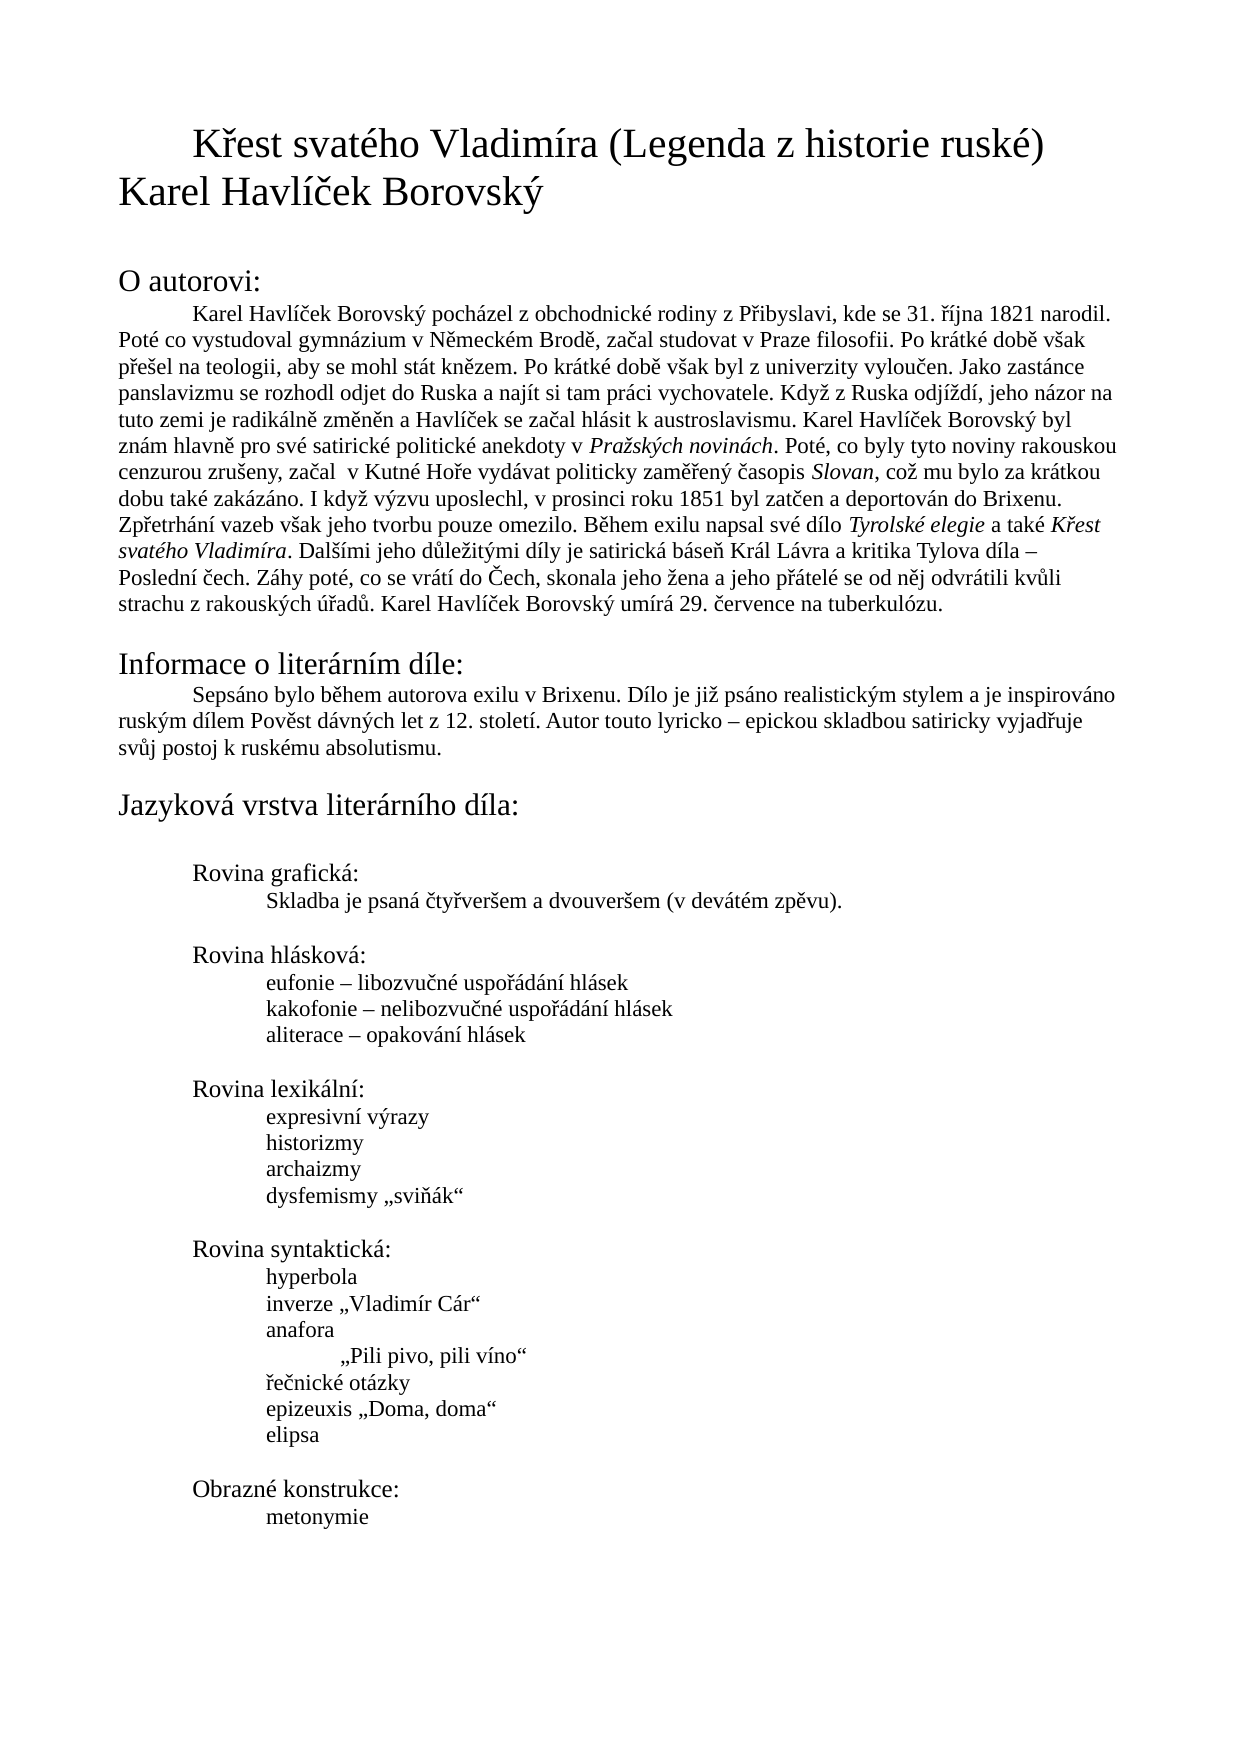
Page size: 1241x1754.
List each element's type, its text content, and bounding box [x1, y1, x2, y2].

text Rovina grafická: [118, 858, 1122, 887]
text anafora [118, 1316, 1122, 1342]
text eufonie – libozvučné uspořádání hlásek [118, 969, 1122, 995]
text dysfemismy „sviňák“ [118, 1182, 1122, 1208]
text „Pili pivo, pili víno“ [118, 1342, 1122, 1369]
text Obrazné konstrukce: [118, 1474, 1122, 1503]
text O autorovi: [118, 262, 1122, 298]
text Informace o literárním díle: [118, 645, 1122, 681]
text expresivní výrazy [118, 1103, 1122, 1129]
text Jazyková vrstva literárního díla: [118, 787, 1122, 822]
text archaizmy [118, 1156, 1122, 1182]
text metonymie [118, 1503, 1122, 1529]
text Rovina hlásková: [118, 940, 1122, 969]
text Sepsáno bylo během autorova exilu v Brixenu. Dílo je již psáno realistickým stylem a je inspirováno ruským dílem Pověst dávných let z 12. století. Autor touto lyricko – epickou skladbou satiricky vyjadřuje svůj postoj k ruskému absolutismu. [118, 681, 1122, 760]
text Křest svatého Vladimíra (Legenda z historie ruské) [118, 118, 1122, 166]
text historizmy [118, 1129, 1122, 1156]
text inverze „Vladimír Cár“ [118, 1290, 1122, 1316]
text Rovina syntaktická: [118, 1234, 1122, 1263]
text kakofonie – nelibozvučné uspořádání hlásek [118, 995, 1122, 1021]
text Karel Havlíček Borovský [118, 166, 1122, 214]
text hyperbola [118, 1263, 1122, 1290]
text aliterace – opakování hlásek [118, 1021, 1122, 1048]
text Rovina lexikální: [118, 1074, 1122, 1103]
text elipsa [118, 1421, 1122, 1448]
text Skladba je psaná čtyřveršem a dvouveršem (v devátém zpěvu). [118, 887, 1122, 913]
text epizeuxis „Doma, doma“ [118, 1395, 1122, 1421]
text Karel Havlíček Borovský pocházel z obchodnické rodiny z Přibyslavi, kde se 31. října 1821 narodil. Poté co vystudoval gymnázium v Německém Brodě, začal studovat v Praze filosofii. Po krátké době však přešel na teologii, aby se mohl stát knězem. Po krátké době však byl z univerzity vyloučen. Jako zastánce panslavizmu se rozhodl odjet do Ruska a najít si tam práci vychovatele. Když z Ruska odjíždí, jeho názor na tuto zemi je radikálně změněn a Havlíček se začal hlásit k austroslavismu. Karel Havlíček Borovský byl znám hlavně pro své satirické politické anekdoty v Pražských novinách. Poté, co byly tyto noviny rakouskou cenzurou zrušeny, začal v Kutné Hoře vydávat politicky zaměřený časopis Slovan, což mu bylo za krátkou dobu také zakázáno. I když výzvu uposlechl, v prosinci roku 1851 byl zatčen a deportován do Brixenu. Zpřetrhání vazeb však jeho tvorbu pouze omezilo. Během exilu napsal své dílo Tyrolské elegie a také Křest svatého Vladimíra. Dalšími jeho důležitými díly je satirická báseň Král Lávra a kritika Tylova díla – Poslední čech. Záhy poté, co se vrátí do Čech, skonala jeho žena a jeho přátelé se od něj odvrátili kvůli strachu z rakouských úřadů. Karel Havlíček Borovský umírá 29. července na tuberkulózu. [118, 298, 1122, 616]
text řečnické otázky [118, 1369, 1122, 1395]
